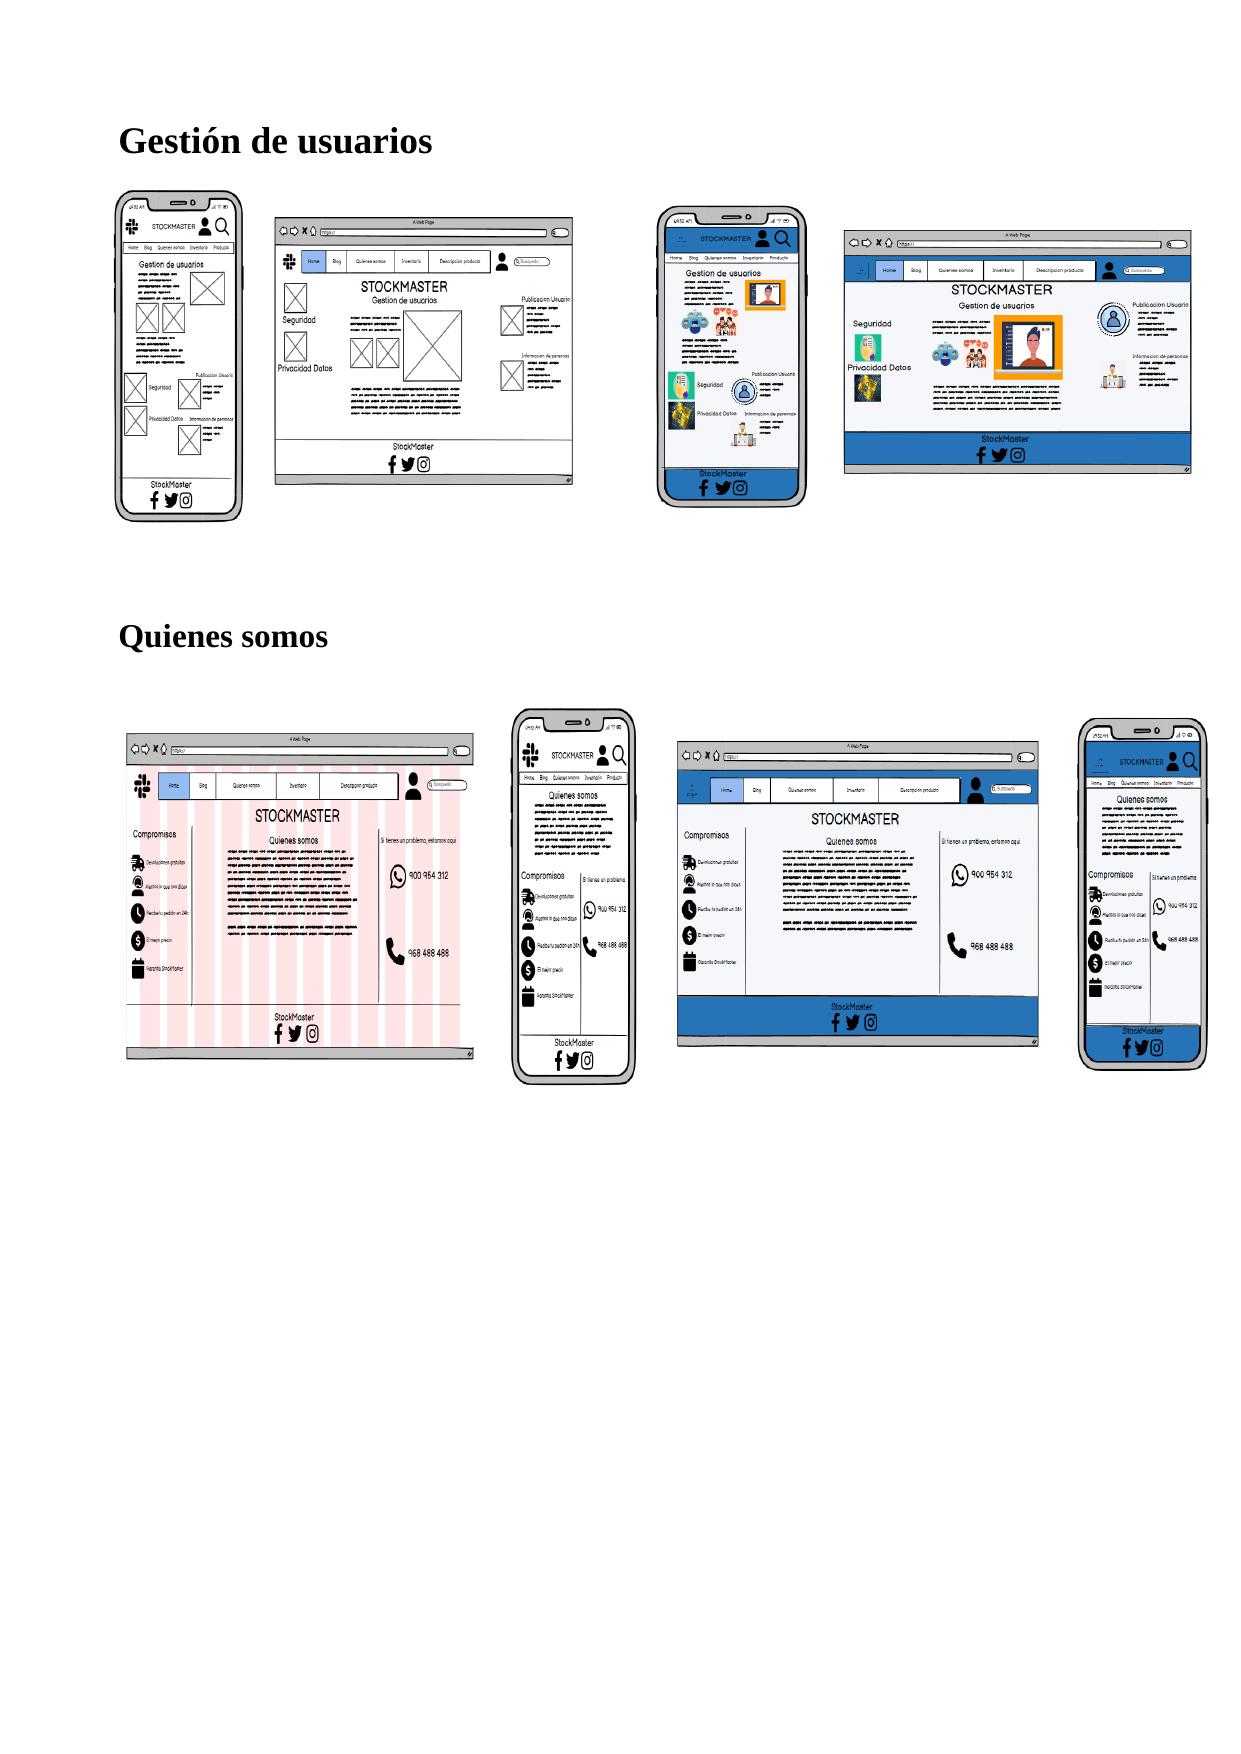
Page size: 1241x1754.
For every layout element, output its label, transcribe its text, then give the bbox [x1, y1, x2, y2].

text Quienes somos [118, 616, 1122, 655]
picture [641, 189, 1216, 514]
picture [118, 675, 650, 1118]
picture [663, 694, 1231, 1106]
text Gestión de usuarios [118, 118, 1122, 161]
picture [102, 180, 608, 529]
